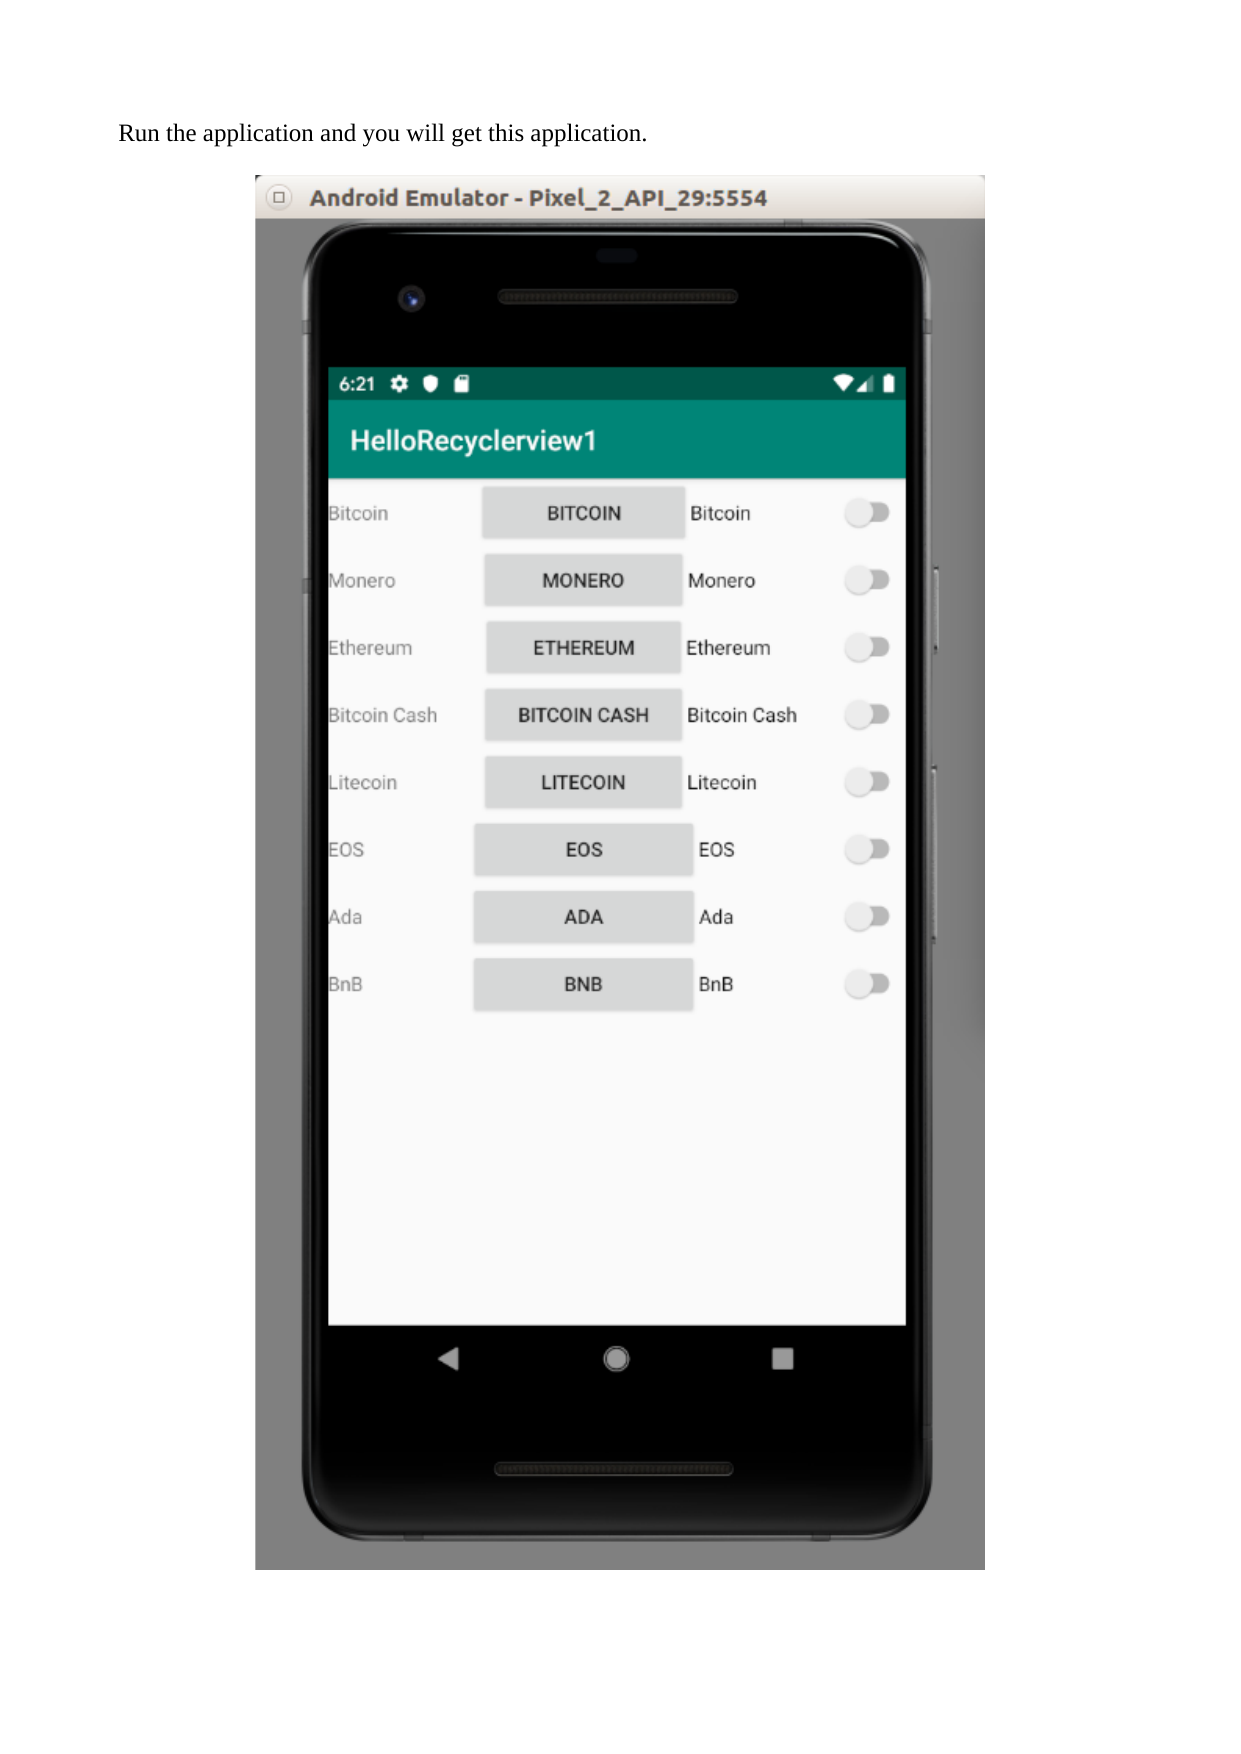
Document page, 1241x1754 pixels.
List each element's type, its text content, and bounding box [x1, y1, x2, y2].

picture [255, 175, 985, 1570]
text Run the application and you will get this application. [118, 118, 1122, 147]
